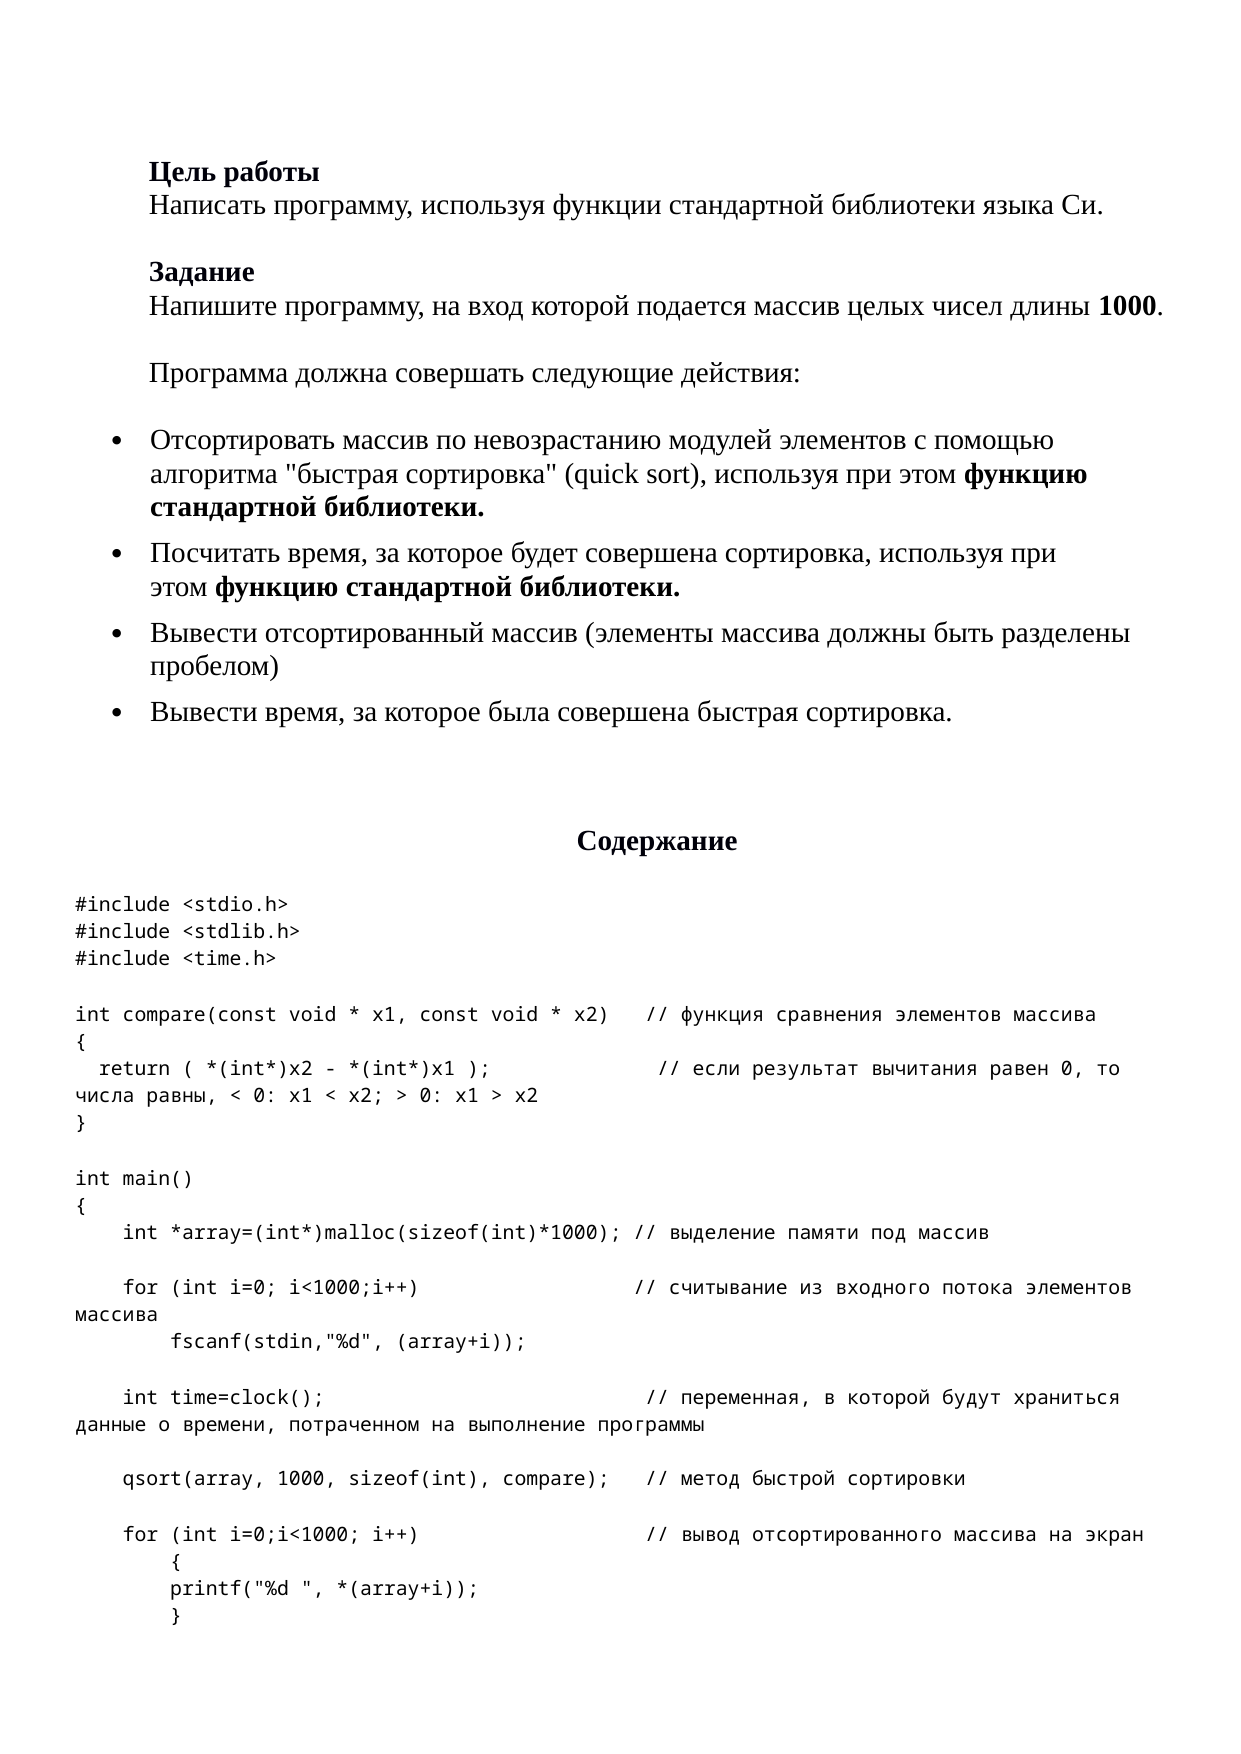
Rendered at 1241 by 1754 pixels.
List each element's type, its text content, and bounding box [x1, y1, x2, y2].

subtitle Содержание [75, 823, 1165, 857]
list Отсортировать массив по невозрастанию модулей элементов с помощью алгоритма "быстрая сортировка" (quick sort), используя при этом функцию стандартной библиотеки. [112, 422, 1165, 523]
list Вывести время, за которое была совершена быстрая сортировка. [112, 694, 1165, 728]
text #include <time.h> [75, 944, 1165, 972]
text for (int i=0; i<1000;i++) // считывание из входного потока элементов массива [75, 1274, 1165, 1328]
text int compare(const void * x1, const void * x2) // функция сравнения элементов массива [75, 1000, 1165, 1027]
text Напишите программу, на вход которой подается массив целых чисел длины 1000. [75, 288, 1165, 322]
subtitle Задание [149, 254, 1165, 288]
text return ( *(int*)x2 - *(int*)x1 ); // если результат вычитания равен 0, то числа равны, < 0: x1 < x2; > 0: x1 > x2 [75, 1054, 1165, 1108]
list Вывести отсортированный массив (элементы массива должны быть разделены пробелом) [112, 615, 1165, 682]
text Написать программу, используя функции стандартной библиотеки языка Си. [75, 187, 1165, 221]
text #include <stdio.h> [75, 891, 1165, 918]
text } [75, 1108, 1165, 1135]
text Программа должна совершать следующие действия: [75, 355, 1165, 389]
list Посчитать время, за которое будет совершена сортировка, используя при этом функцию стандартной библиотеки. [112, 535, 1165, 602]
text int *array=(int*)malloc(sizeof(int)*1000); // выделение памяти под массив [75, 1218, 1165, 1245]
text fscanf(stdin,"%d", (array+i)); [75, 1328, 1165, 1354]
text int main() [75, 1164, 1165, 1191]
subtitle Цель работы [75, 154, 1165, 187]
text qsort(array, 1000, sizeof(int), compare); // метод быстрой сортировки [75, 1464, 1165, 1491]
text { [75, 1547, 1165, 1574]
text } [75, 1601, 1165, 1628]
text printf("%d ", *(array+i)); [75, 1574, 1165, 1601]
text int time=clock(); // переменная, в которой будут храниться данные о времени, потраченном на выполнение программы [75, 1383, 1165, 1437]
text { [75, 1027, 1165, 1054]
text for (int i=0;i<1000; i++) // вывод отсортированного массива на экран [75, 1520, 1165, 1547]
text { [75, 1191, 1165, 1218]
text #include <stdlib.h> [75, 918, 1165, 944]
